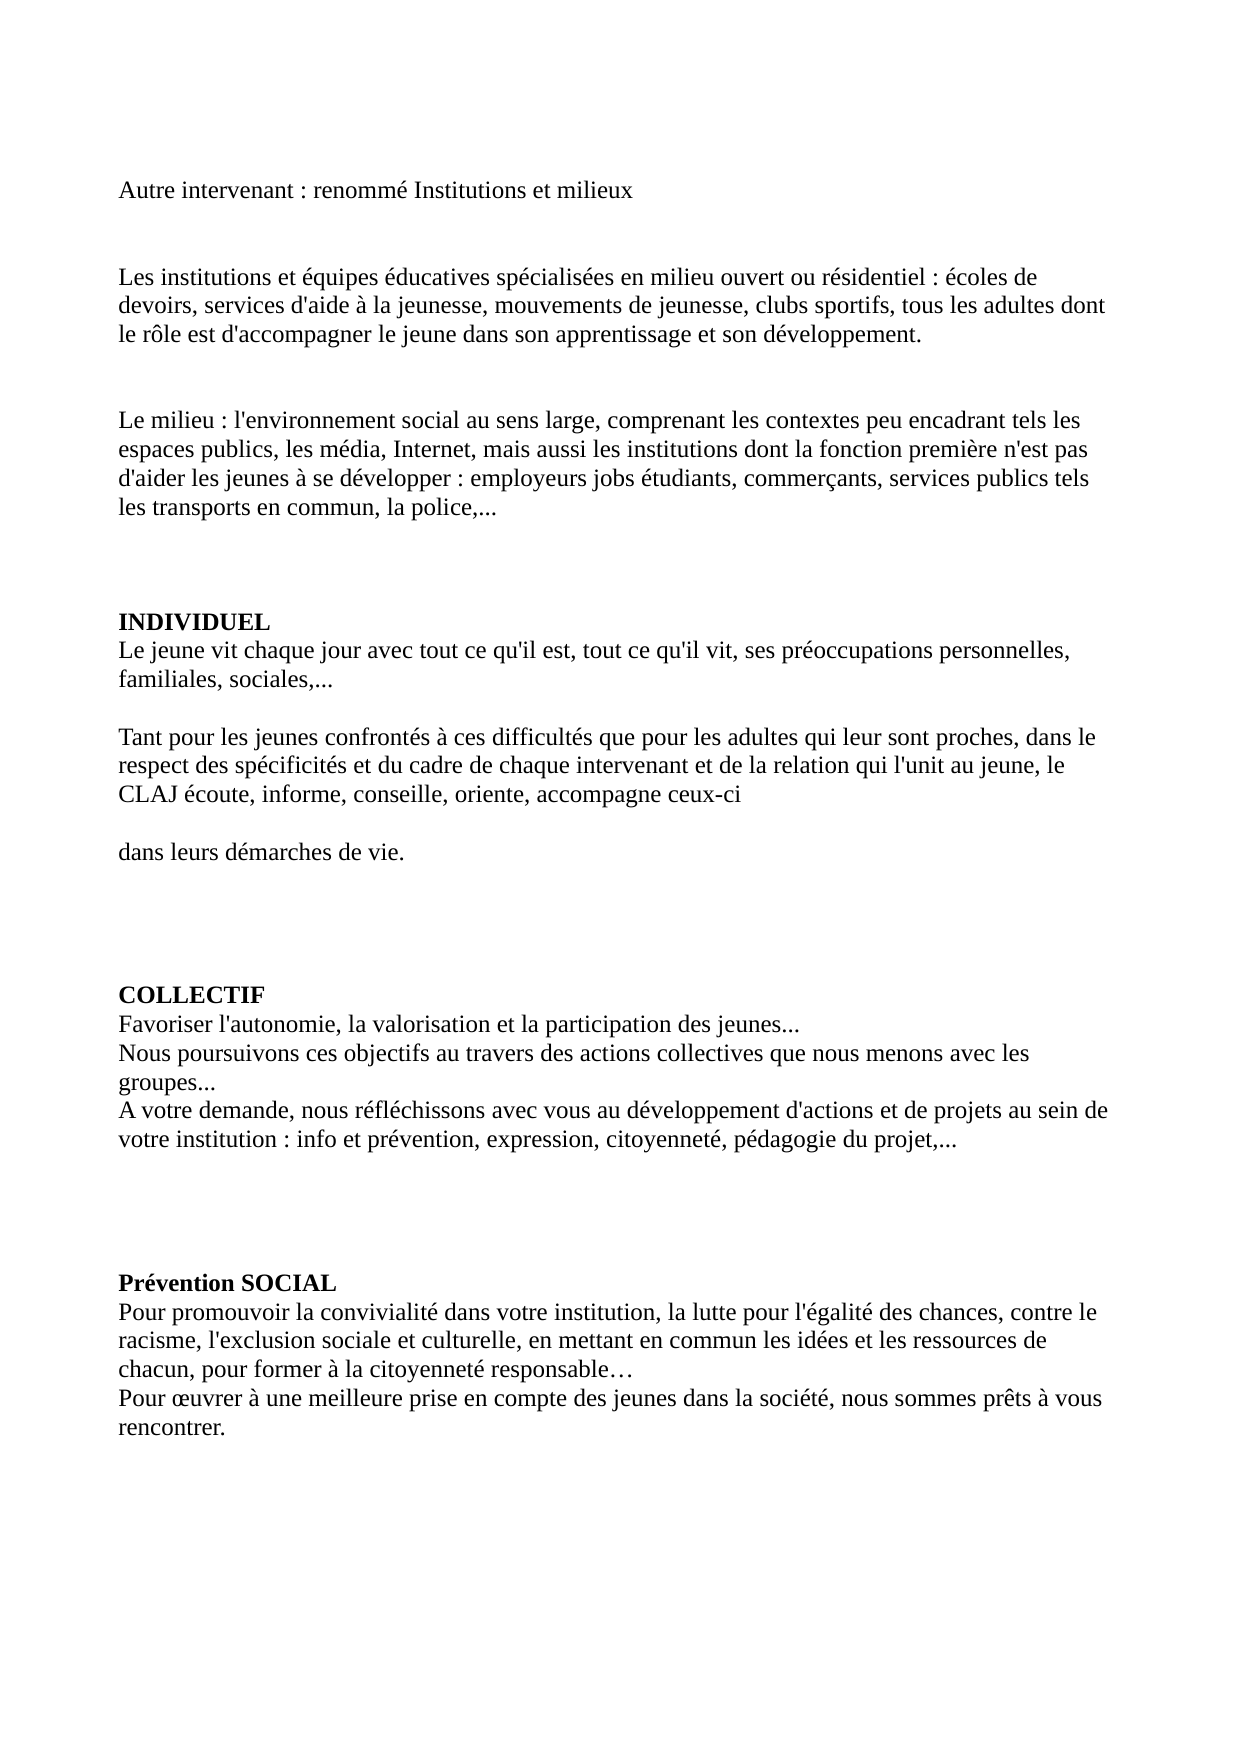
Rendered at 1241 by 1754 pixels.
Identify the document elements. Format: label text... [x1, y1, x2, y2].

text Pour promouvoir la convivialité dans votre institution, la lutte pour l'égalité des chances, contre le racisme, l'exclusion sociale et culturelle, en mettant en commun les idées et les ressources de chacun, pour former à la citoyenneté responsable… [118, 1297, 1122, 1383]
text Pour œuvrer à une meilleure prise en compte des jeunes dans la société, nous sommes prêts à vous rencontrer. [118, 1383, 1122, 1441]
text Le jeune vit chaque jour avec tout ce qu'il est, tout ce qu'il vit, ses préoccupations personnelles, familiales, sociales,... [118, 636, 1122, 693]
text dans leurs démarches de vie. [118, 837, 1122, 866]
text Les institutions et équipes éducatives spécialisées en milieu ouvert ou résidentiel : écoles de devoirs, services d'aide à la jeunesse, mouvements de jeunesse, clubs sportifs, tous les adultes dont le rôle est d'accompagner le jeune dans son apprentissage et son développement. [118, 262, 1122, 348]
text Prévention SOCIAL [118, 1268, 1122, 1297]
text Favoriser l'autonomie, la valorisation et la participation des jeunes... [118, 1009, 1122, 1038]
text Nous poursuivons ces objectifs au travers des actions collectives que nous menons avec les groupes... [118, 1038, 1122, 1096]
text COLLECTIF [118, 981, 1122, 1009]
text INDIVIDUEL [118, 607, 1122, 636]
text Autre intervenant : renommé Institutions et milieux [118, 176, 1122, 204]
text Tant pour les jeunes confrontés à ces difficultés que pour les adultes qui leur sont proches, dans le respect des spécificités et du cadre de chaque intervenant et de la relation qui l'unit au jeune, le CLAJ écoute, informe, conseille, oriente, accompagne ceux-ci [118, 722, 1122, 808]
text Le milieu : l'environnement social au sens large, comprenant les contextes peu encadrant tels les espaces publics, les média, Internet, mais aussi les institutions dont la fonction première n'est pas d'aider les jeunes à se développer : employeurs jobs étudiants, commerçants, services publics tels les transports en commun, la police,... [118, 406, 1122, 521]
text A votre demande, nous réfléchissons avec vous au développement d'actions et de projets au sein de votre institution : info et prévention, expression, citoyenneté, pédagogie du projet,... [118, 1096, 1122, 1153]
